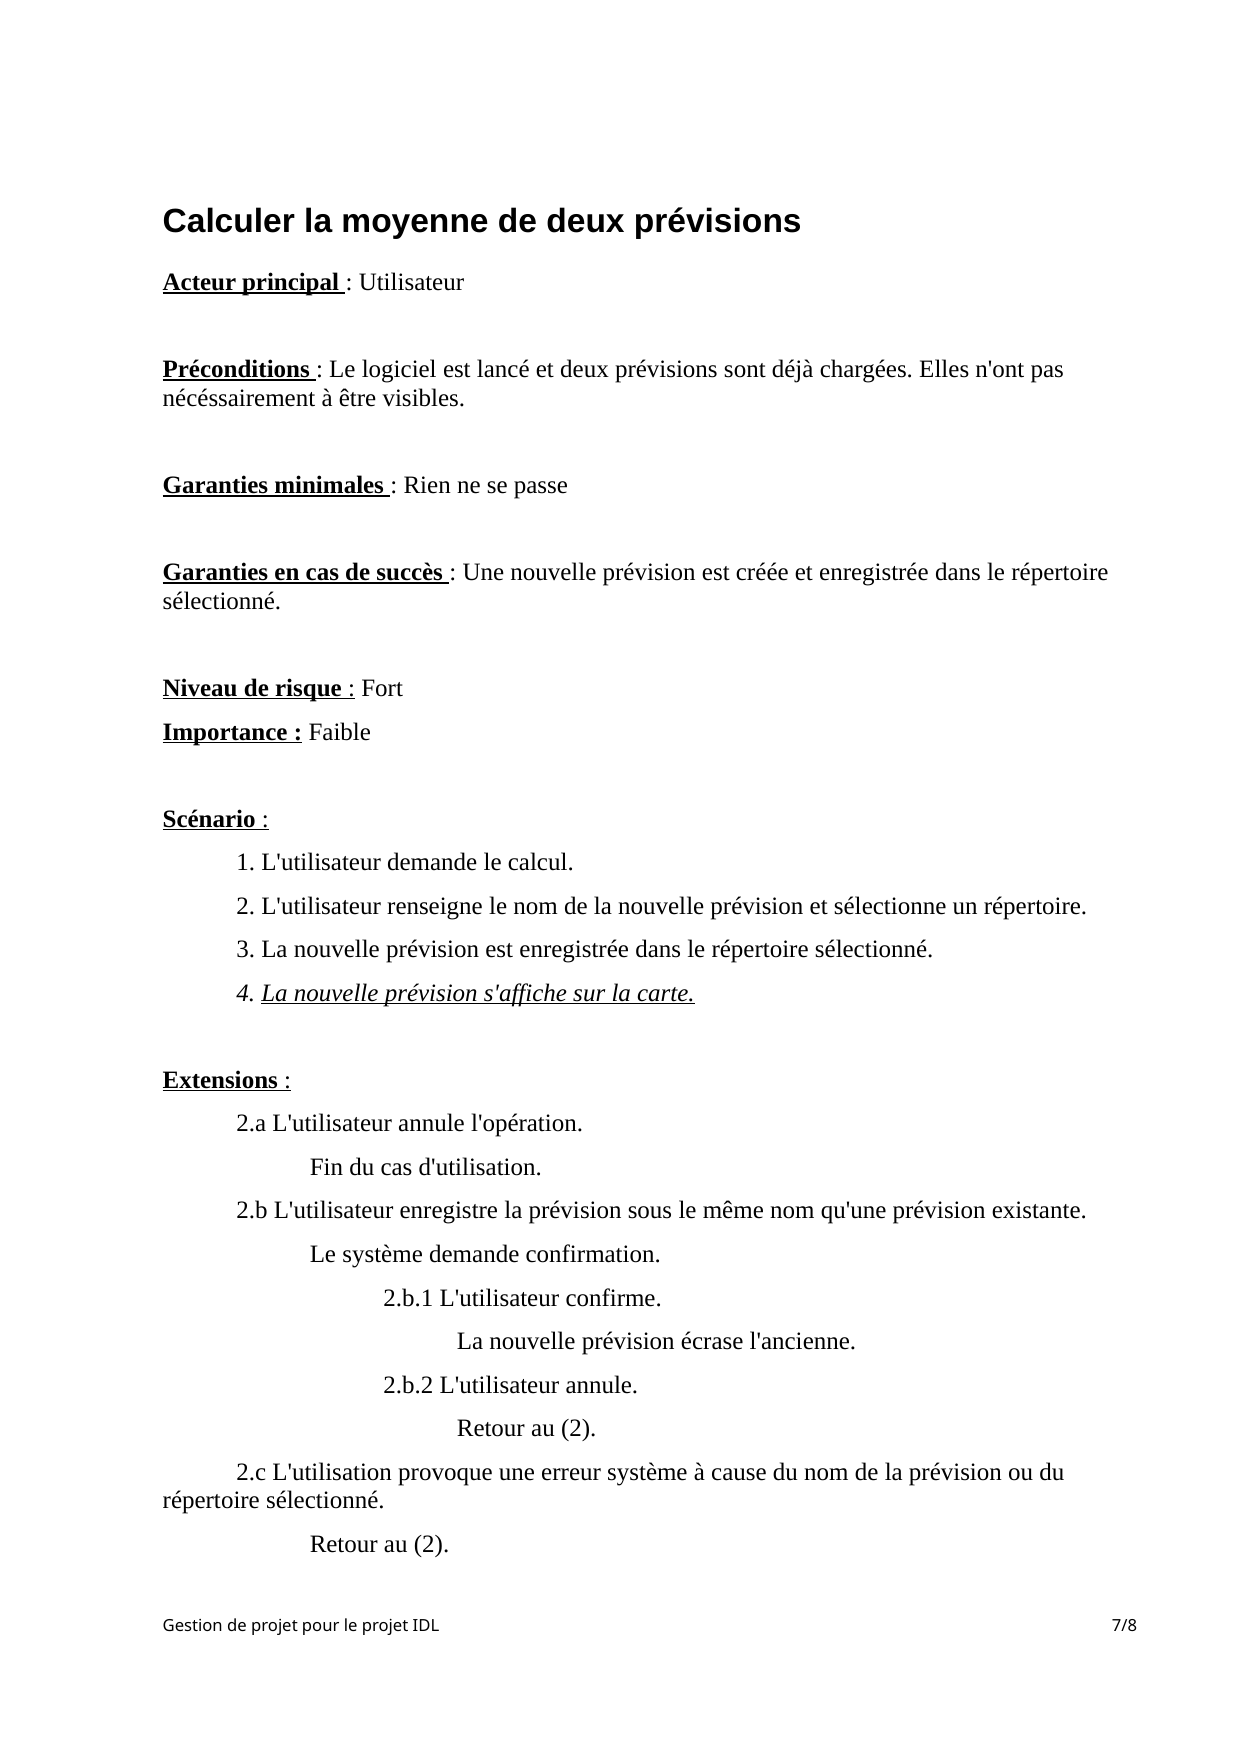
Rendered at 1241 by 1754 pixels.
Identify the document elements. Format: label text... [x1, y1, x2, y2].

text Acteur principal : Utilisateur [162, 267, 1137, 296]
text Retour au (2). [162, 1413, 1137, 1442]
list 4. La nouvelle prévision s'affiche sur la carte. [207, 978, 1137, 1007]
text Scénario : [162, 804, 1137, 832]
text 2.b.1 L'utilisateur confirme. [162, 1283, 1137, 1311]
text Garanties minimales : Rien ne se passe [162, 470, 1137, 499]
text Importance : Faible [162, 717, 1137, 745]
text La nouvelle prévision écrase l'ancienne. [162, 1326, 1137, 1355]
text Le système demande confirmation. [162, 1239, 1137, 1268]
text Extensions : [162, 1065, 1137, 1094]
text 2.b L'utilisateur enregistre la prévision sous le même nom qu'une prévision existante. [162, 1196, 1137, 1224]
list 2. L'utilisateur renseigne le nom de la nouvelle prévision et sélectionne un répertoire. [207, 891, 1137, 919]
text Préconditions : Le logiciel est lancé et deux prévisions sont déjà chargées. Elles n'ont pas nécéssairement à être visibles. [162, 354, 1137, 412]
text Fin du cas d'utilisation. [162, 1152, 1137, 1181]
text 2.b.2 L'utilisateur annule. [162, 1370, 1137, 1398]
text Niveau de risque : Fort [162, 673, 1137, 702]
text Garanties en cas de succès : Une nouvelle prévision est créée et enregistrée dans le répertoire sélectionné. [162, 557, 1137, 615]
text 2.a L'utilisateur annule l'opération. [162, 1108, 1137, 1137]
subtitle Calculer la moyenne de deux prévisions [162, 201, 1137, 240]
text 1. L'utilisateur demande le calcul. [162, 847, 1137, 876]
text 2.c L'utilisation provoque une erreur système à cause du nom de la prévision ou du répertoire sélectionné. [162, 1457, 1137, 1514]
text Retour au (2). [162, 1529, 1137, 1558]
list 3. La nouvelle prévision est enregistrée dans le répertoire sélectionné. [207, 934, 1137, 963]
